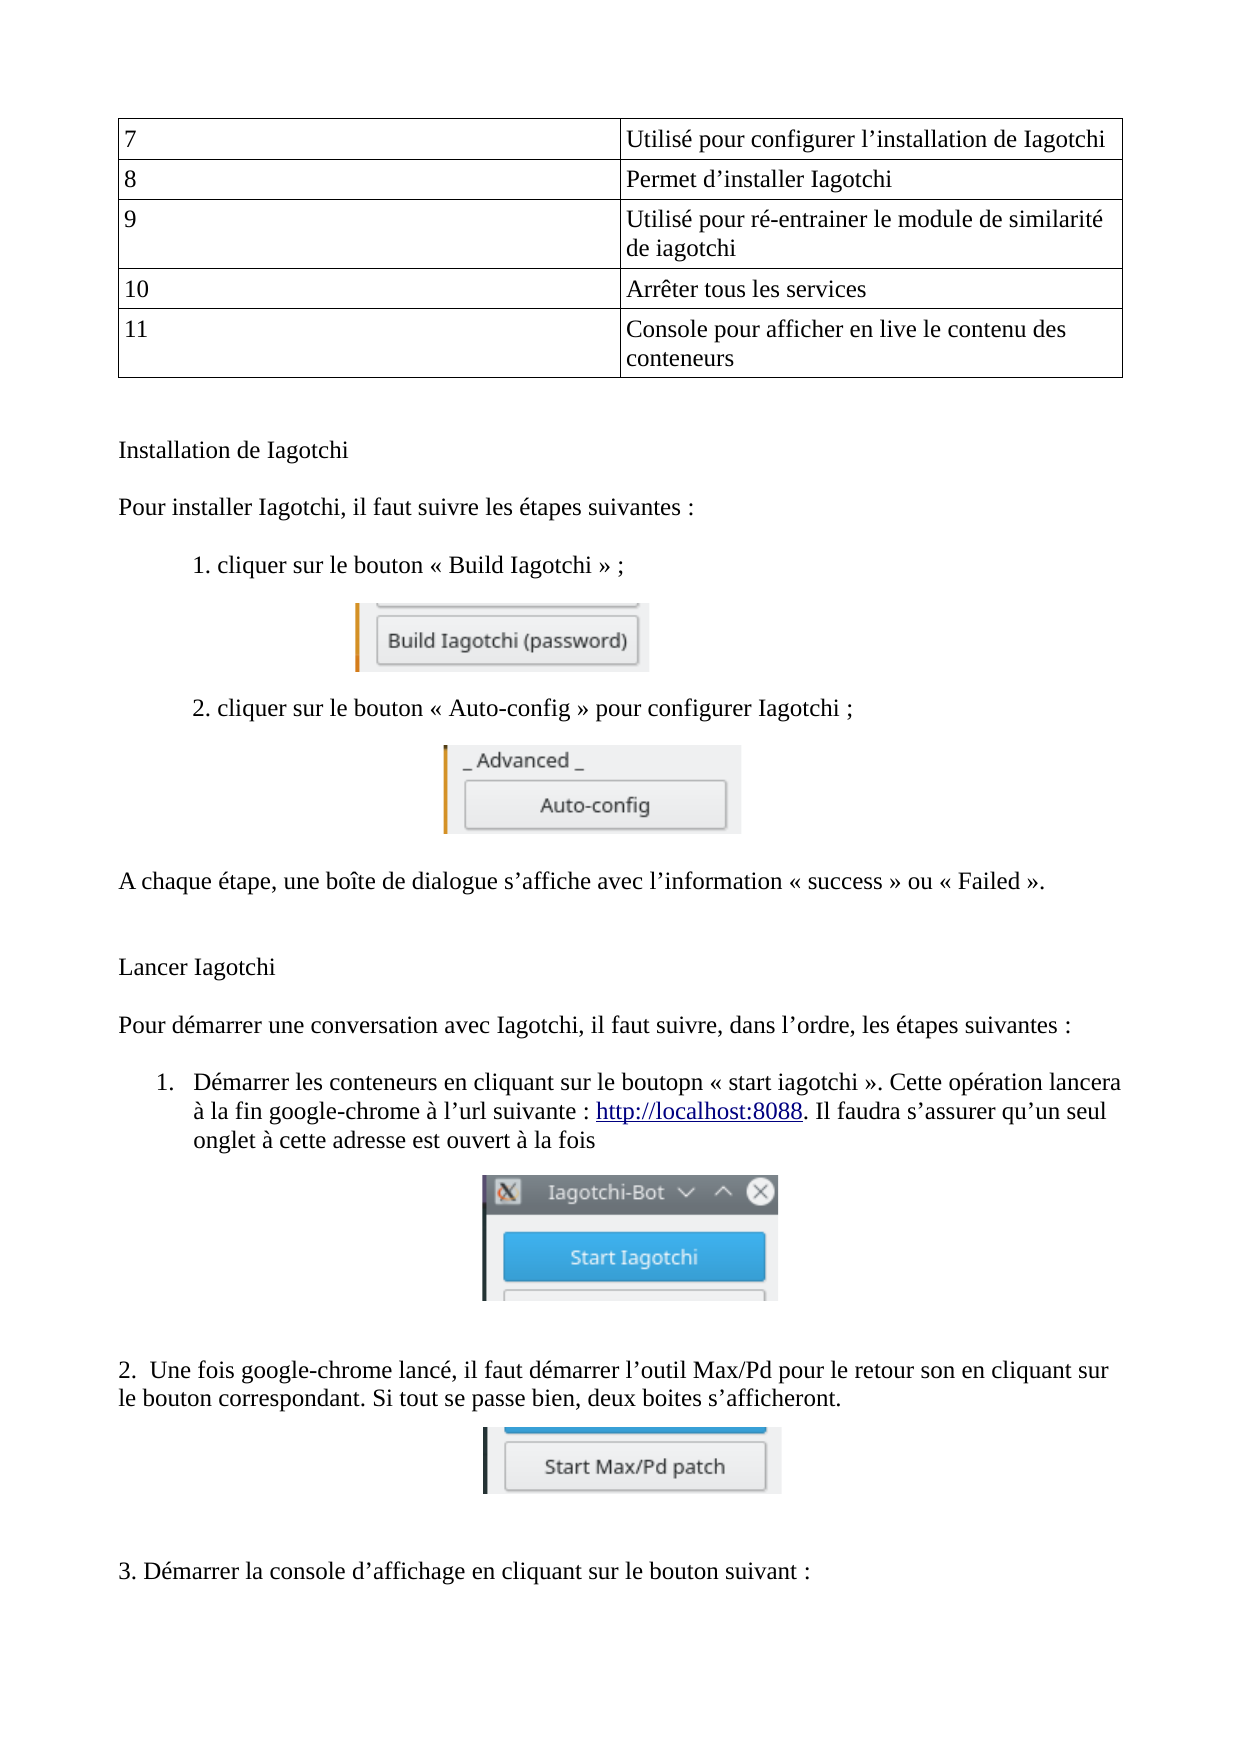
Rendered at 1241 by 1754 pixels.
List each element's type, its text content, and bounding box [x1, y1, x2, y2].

text Pour démarrer une conversation avec Iagotchi, il faut suivre, dans l’ordre, les étapes suivantes : [118, 1010, 1122, 1038]
text 2. cliquer sur le bouton « Auto-config » pour configurer Iagotchi ; [118, 693, 1122, 722]
picture [443, 745, 742, 834]
table_cell 11 [119, 309, 620, 377]
text Installation de Iagotchi [118, 435, 1122, 463]
table_cell Arrêter tous les services [621, 269, 1122, 308]
text Pour installer Iagotchi, il faut suivre les étapes suivantes : [118, 492, 1122, 521]
text Lancer Iagotchi [118, 952, 1122, 981]
table_cell Console pour afficher en live le contenu des conteneurs [621, 309, 1122, 377]
table_cell Permet d’installer Iagotchi [621, 160, 1122, 199]
text A chaque étape, une boîte de dialogue s’affiche avec l’information « success » ou « Failed ». [118, 866, 1122, 895]
text 3. Démarrer la console d’affichage en cliquant sur le bouton suivant : [118, 1556, 1122, 1585]
table_cell Utilisé pour configurer l’installation de Iagotchi [621, 119, 1122, 158]
table_cell 8 [119, 160, 620, 199]
table_cell 7 [119, 119, 620, 158]
picture [483, 1427, 782, 1494]
picture [355, 603, 650, 672]
table_cell Utilisé pour ré-entrainer le module de similarité de iagotchi [621, 200, 1122, 268]
text 1. cliquer sur le bouton « Build Iagotchi » ; [118, 550, 1122, 578]
picture [482, 1175, 779, 1301]
table_cell 10 [119, 269, 620, 308]
list Démarrer les conteneurs en cliquant sur le boutopn « start iagotchi ». Cette opération lancera à la fin google-chrome à l’url suivante : http://localhost:8088. Il faudra s’assurer qu’un seul onglet à cette adresse est ouvert à la fois [156, 1067, 1122, 1153]
text 2. Une fois google-chrome lancé, il faut démarrer l’outil Max/Pd pour le retour son en cliquant sur le bouton correspondant. Si tout se passe bien, deux boites s’afficheront. [118, 1355, 1122, 1412]
table_cell 9 [119, 200, 620, 268]
